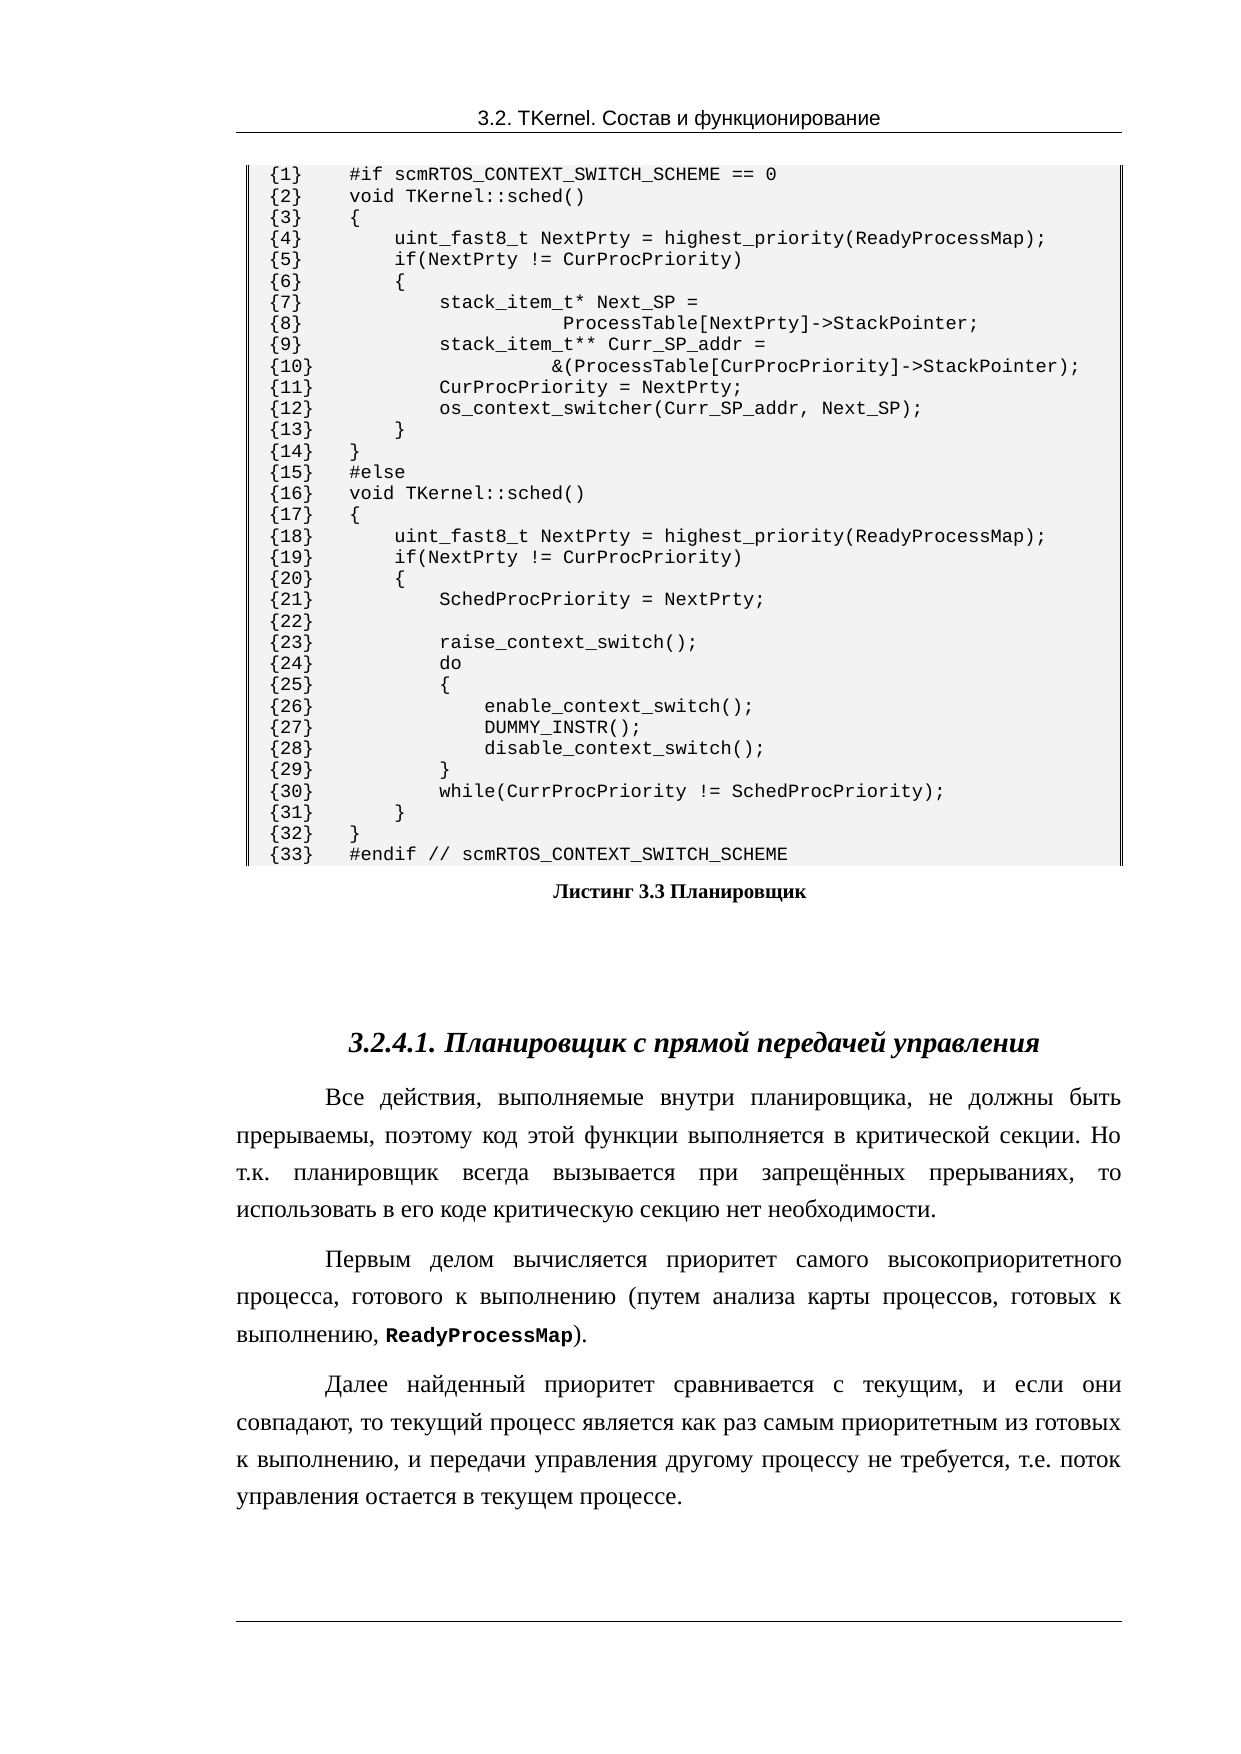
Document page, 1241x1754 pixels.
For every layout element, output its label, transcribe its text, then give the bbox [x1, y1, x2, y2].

list { [249, 675, 1120, 696]
list { [249, 569, 1120, 590]
list raise_context_switch(); [249, 633, 1120, 654]
list } [249, 441, 1120, 463]
text Далее найденный приоритет сравнивается с текущим, и если они совпадают, то текущий процесс является как раз самым приоритетным из готовых к выполнению, и передачи управления другому процессу не требуется, т.е. поток управления остается в текущем процессе. [236, 1369, 1122, 1510]
subtitle Планировщик с прямой передачей управления [349, 1025, 1122, 1058]
list DUMMY_INSTR(); [249, 718, 1120, 739]
list #if scmRTOS_CONTEXT_SWITCH_SCHEME == 0 [249, 165, 1120, 186]
list enable_context_switch(); [249, 696, 1120, 718]
list disable_context_switch(); [249, 739, 1120, 760]
list stack_item_t** Curr_SP_addr = [249, 335, 1120, 356]
list uint_fast8_t NextPrty = highest_priority(ReadyProcessMap); [249, 526, 1120, 548]
list CurProcPriority = NextPrty; [249, 378, 1120, 399]
list #endif // scmRTOS_CONTEXT_SWITCH_SCHEME [249, 845, 1120, 866]
list if(NextPrty != CurProcPriority) [249, 548, 1120, 569]
list if(NextPrty != CurProcPriority) [249, 250, 1120, 271]
list os_context_switcher(Curr_SP_addr, Next_SP); [249, 399, 1120, 420]
list stack_item_t* Next_SP = [249, 293, 1120, 314]
text Первым делом вычисляется приоритет самого высокоприоритетного процесса, готового к выполнению (путем анализа карты процессов, готовых к выполнению, ReadyProcessMap). [236, 1244, 1122, 1348]
list void TKernel::sched() [249, 484, 1120, 505]
text Все действия, выполняемые внутри планировщика, не должны быть прерываемы, поэтому код этой функции выполняется в критической секции. Но т.к. планировщик всегда вызывается при запрещённых прерываниях, то использовать в его коде критическую секцию нет необходимости. [236, 1082, 1122, 1223]
list { [249, 208, 1120, 229]
list &(ProcessTable[CurProcPriority]->StackPointer); [249, 356, 1120, 378]
text Листинг 3.3 Планировщик [237, 879, 1122, 903]
list while(CurrProcPriority != SchedProcPriority); [249, 781, 1120, 803]
list } [249, 824, 1120, 845]
list SchedProcPriority = NextPrty; [249, 590, 1120, 611]
list } [249, 803, 1120, 824]
list uint_fast8_t NextPrty = highest_priority(ReadyProcessMap); [249, 229, 1120, 250]
list } [249, 760, 1120, 781]
list void TKernel::sched() [249, 186, 1120, 208]
list { [249, 271, 1120, 293]
list { [249, 505, 1120, 526]
list ProcessTable[NextPrty]->StackPointer; [249, 314, 1120, 335]
list #else [249, 463, 1120, 484]
list do [249, 654, 1120, 675]
list } [249, 420, 1120, 441]
